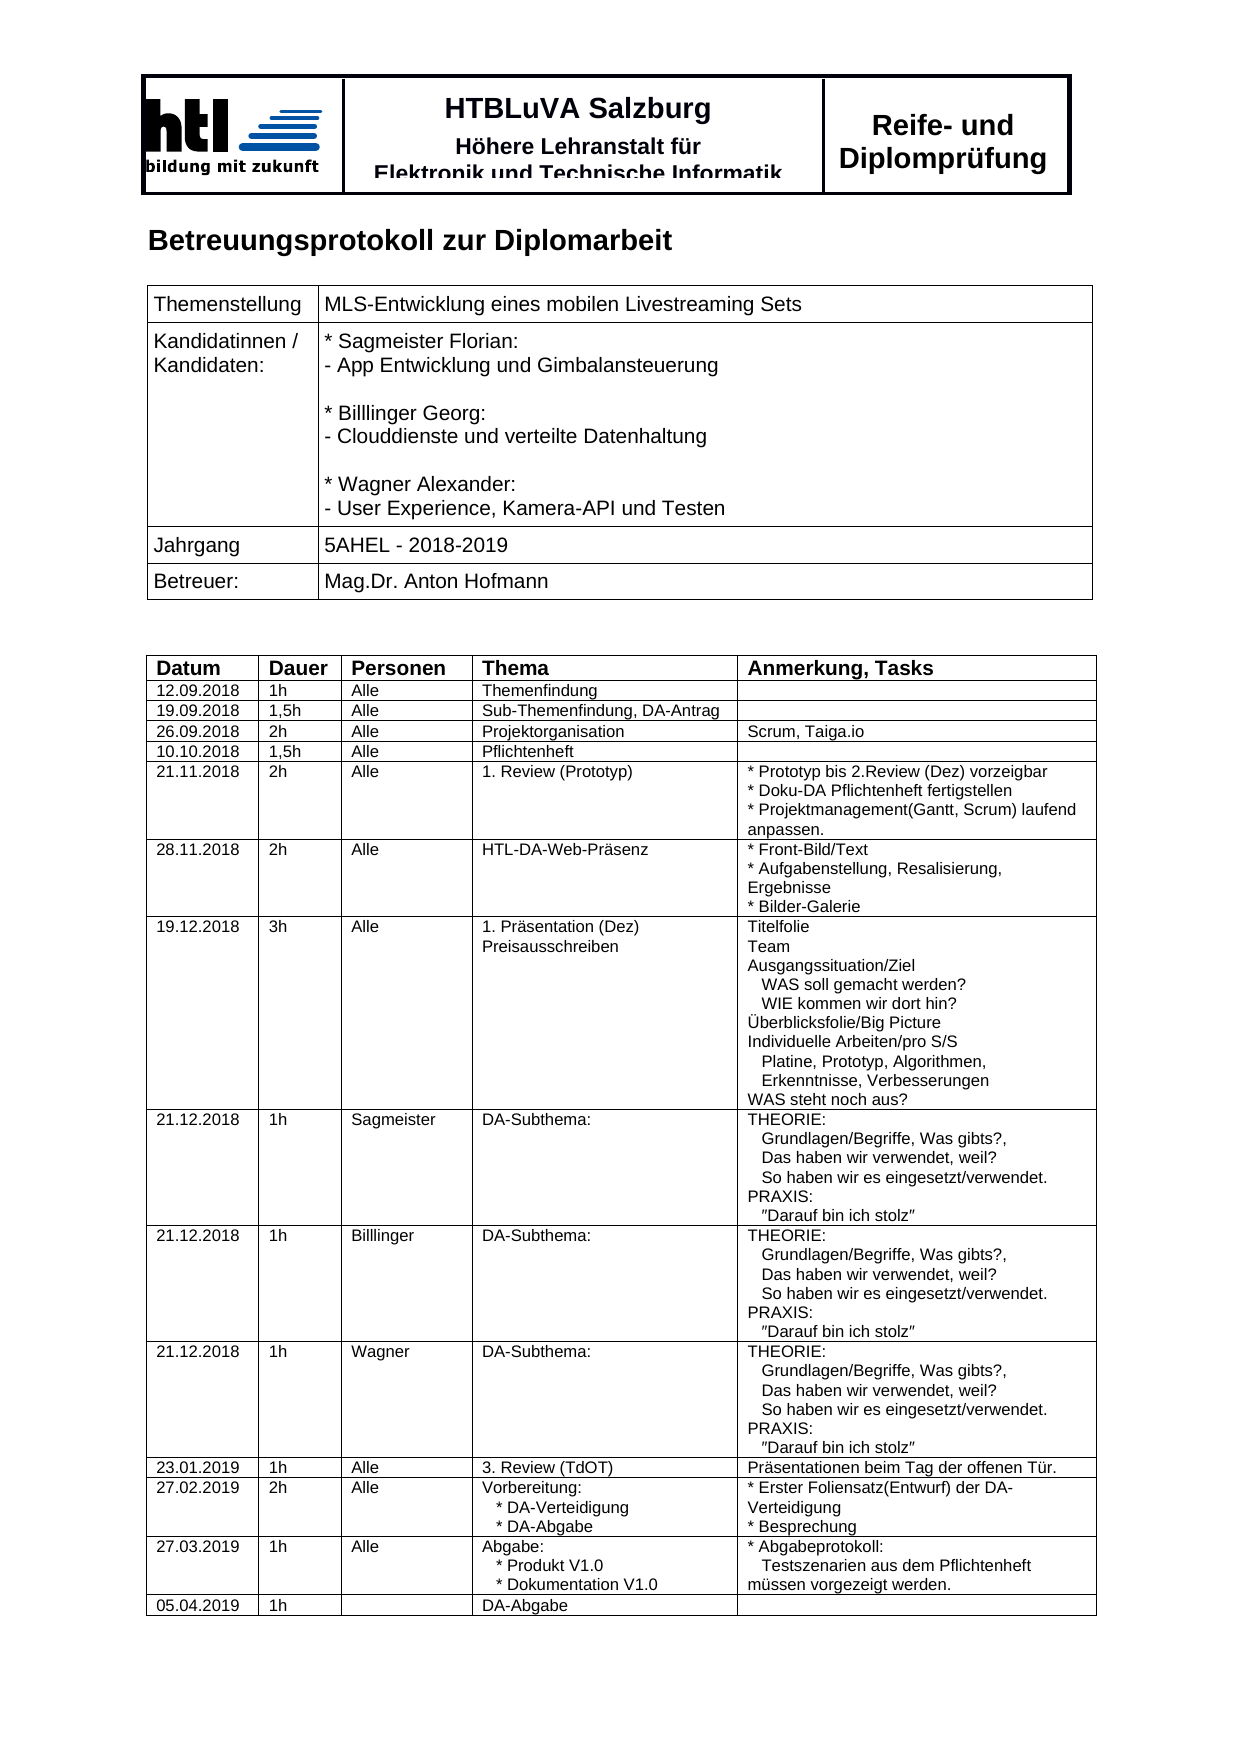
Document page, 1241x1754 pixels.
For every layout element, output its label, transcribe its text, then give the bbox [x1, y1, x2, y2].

table_cell 1h [259, 1458, 341, 1477]
table_header Thema [473, 656, 737, 680]
table_cell 1h [259, 1537, 341, 1594]
table_cell Alle [342, 762, 472, 838]
table_cell THEORIE: Grundlagen/Begriffe, Was gibts?, Das haben wir verwendet, weil? So haben wir es eingesetzt/verwendet. PRAXIS: ″Darauf bin ich stolz″ [738, 1342, 1096, 1457]
table_cell 2h [259, 762, 341, 838]
table_cell 21.12.2018 [147, 1342, 258, 1457]
table_cell 2h [259, 1478, 341, 1536]
table_cell 26.09.2018 [147, 721, 258, 741]
table_cell Alle [342, 917, 472, 1109]
table_cell HTL-DA-Web-Präsenz [473, 840, 737, 916]
table_cell [738, 742, 1096, 761]
table_cell [738, 1595, 1096, 1614]
table_cell Scrum, Taiga.io [738, 721, 1096, 741]
table_cell 1h [259, 1342, 341, 1457]
table_cell DA-Abgabe [473, 1595, 737, 1614]
table_cell Billlinger [342, 1226, 472, 1341]
table_cell 1h [259, 1595, 341, 1614]
table_cell * Erster Foliensatz(Entwurf) der DA-Verteidigung * Besprechung [738, 1478, 1096, 1536]
table_cell Titelfolie Team Ausgangssituation/Ziel WAS soll gemacht werden? WIE kommen wir dort hin? Überblicksfolie/Big Picture Individuelle Arbeiten/pro S/S Platine, Prototyp, Algorithmen, Erkenntnisse, Verbesserungen WAS steht noch aus? [738, 917, 1096, 1109]
table_cell Betreuer: [148, 564, 318, 599]
table_cell 1,5h [259, 701, 341, 720]
table_header Dauer [259, 656, 341, 680]
table_cell Alle [342, 701, 472, 720]
table_cell Sagmeister [342, 1110, 472, 1225]
table_cell 3. Review (TdOT) [473, 1458, 737, 1477]
table_cell 10.10.2018 [147, 742, 258, 761]
table_cell Alle [342, 1478, 472, 1536]
table_cell Themenfindung [473, 681, 737, 700]
table_cell [738, 701, 1096, 720]
table_cell 1. Präsentation (Dez) Preisausschreiben [473, 917, 737, 1109]
table_cell Wagner [342, 1342, 472, 1457]
table_cell 1h [259, 681, 341, 700]
table_cell * Prototyp bis 2.Review (Dez) vorzeigbar * Doku-DA Pflichtenheft fertigstellen * Projektmanagement(Gantt, Scrum) laufend anpassen. [738, 762, 1096, 838]
table_cell 1. Review (Prototyp) [473, 762, 737, 838]
table_cell * Abgabeprotokoll: Testszenarien aus dem Pflichtenheft müssen vorgezeigt werden. [738, 1537, 1096, 1594]
table_header Datum [147, 656, 258, 680]
table_cell Vorbereitung: * DA-Verteidigung * DA-Abgabe [473, 1478, 737, 1536]
table_cell Alle [342, 721, 472, 741]
table_cell THEORIE: Grundlagen/Begriffe, Was gibts?, Das haben wir verwendet, weil? So haben wir es eingesetzt/verwendet. PRAXIS: ″Darauf bin ich stolz″ [738, 1226, 1096, 1341]
table_cell 21.12.2018 [147, 1110, 258, 1225]
table_cell [342, 1595, 472, 1614]
table_cell 2h [259, 721, 341, 741]
text Betreuungsprotokoll zur Diplomarbeit [148, 223, 1093, 257]
table_cell DA-Subthema: [473, 1110, 737, 1225]
table_cell Alle [342, 742, 472, 761]
table_cell Kandidatinnen / Kandidaten: [148, 323, 318, 526]
table_cell [738, 681, 1096, 700]
table_cell Präsentationen beim Tag der offenen Tür. [738, 1458, 1096, 1477]
table_cell Alle [342, 1537, 472, 1594]
table_cell 19.09.2018 [147, 701, 258, 720]
table_cell Abgabe: * Produkt V1.0 * Dokumentation V1.0 [473, 1537, 737, 1594]
table_cell 21.12.2018 [147, 1226, 258, 1341]
table_cell 27.03.2019 [147, 1537, 258, 1594]
table_cell 12.09.2018 [147, 681, 258, 700]
table_cell 1,5h [259, 742, 341, 761]
table_cell Alle [342, 681, 472, 700]
table_cell Projektorganisation [473, 721, 737, 741]
table_cell DA-Subthema: [473, 1342, 737, 1457]
table_cell 1h [259, 1110, 341, 1225]
table_header Personen [342, 656, 472, 680]
table_cell THEORIE: Grundlagen/Begriffe, Was gibts?, Das haben wir verwendet, weil? So haben wir es eingesetzt/verwendet. PRAXIS: ″Darauf bin ich stolz″ [738, 1110, 1096, 1225]
table_cell Pflichtenheft [473, 742, 737, 761]
table_cell 3h [259, 917, 341, 1109]
table_cell Jahrgang [148, 527, 318, 562]
table_header Anmerkung, Tasks [738, 656, 1096, 680]
table_cell 21.11.2018 [147, 762, 258, 838]
table_cell Mag.Dr. Anton Hofmann [319, 564, 1092, 599]
table_cell 5AHEL - 2018-2019 [319, 527, 1092, 562]
table_cell Alle [342, 1458, 472, 1477]
table_header MLS-Entwicklung eines mobilen Livestreaming Sets [319, 286, 1092, 322]
table_cell 2h [259, 840, 341, 916]
table_cell 1h [259, 1226, 341, 1341]
table_cell * Front-Bild/Text * Aufgabenstellung, Resalisierung, Ergebnisse * Bilder-Galerie [738, 840, 1096, 916]
table_cell 05.04.2019 [147, 1595, 258, 1614]
table_header Themenstellung [148, 286, 318, 322]
table_cell 23.01.2019 [147, 1458, 258, 1477]
table_cell * Sagmeister Florian: - App Entwicklung und Gimbalansteuerung * Billlinger Georg: - Clouddienste und verteilte Datenhaltung * Wagner Alexander: - User Experience, Kamera-API und Testen [319, 323, 1092, 526]
table_cell DA-Subthema: [473, 1226, 737, 1341]
table_cell 19.12.2018 [147, 917, 258, 1109]
table_cell 27.02.2019 [147, 1478, 258, 1536]
table_cell Alle [342, 840, 472, 916]
table_cell Sub-Themenfindung, DA-Antrag [473, 701, 737, 720]
table_cell 28.11.2018 [147, 840, 258, 916]
